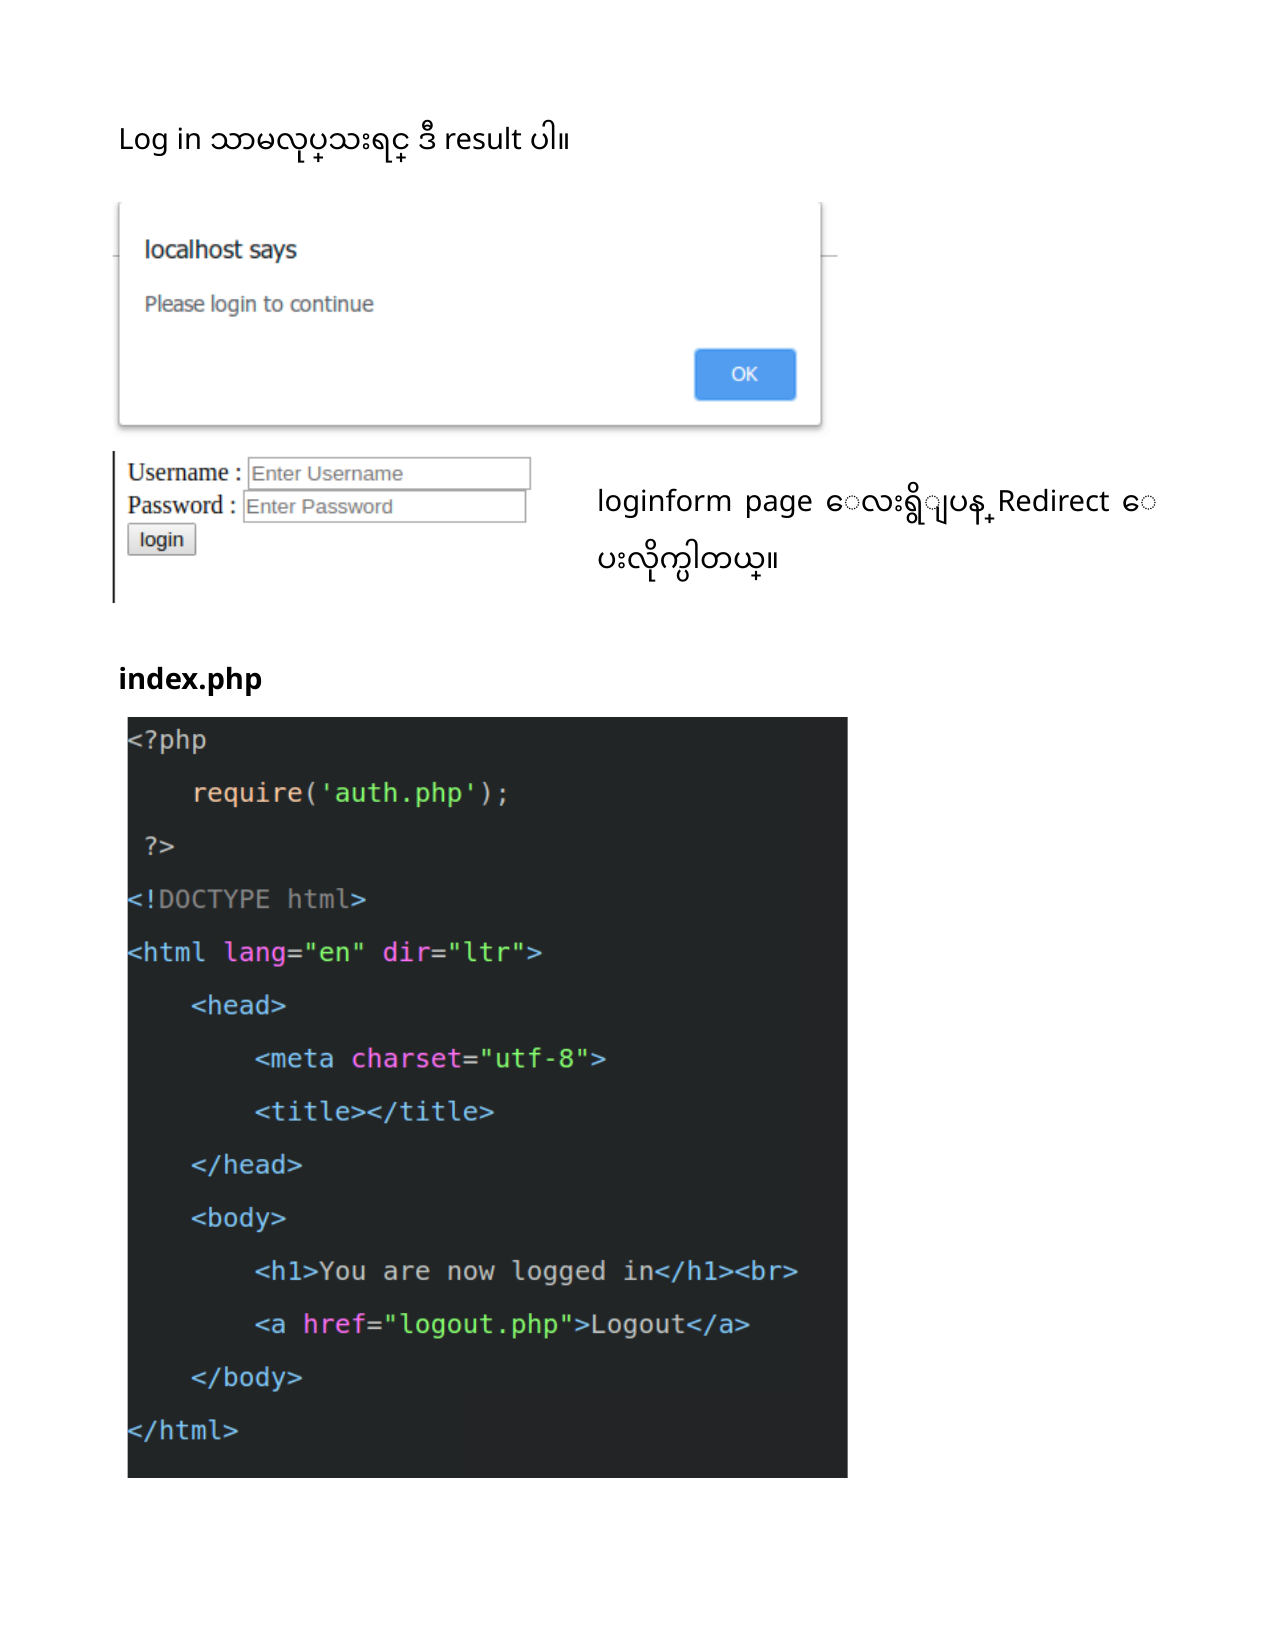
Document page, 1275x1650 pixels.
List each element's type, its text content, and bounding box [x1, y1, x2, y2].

picture [112, 202, 838, 603]
text index.php [118, 658, 1157, 698]
picture [127, 717, 848, 1478]
text Log in သာမလုပ္ကေသးရင္ ဒီ result ပါ။ [118, 118, 1157, 161]
text loginform page ေလးရွိျပန္ Redirect ေပးလိုက္ပါတယ္။ [597, 480, 1157, 580]
